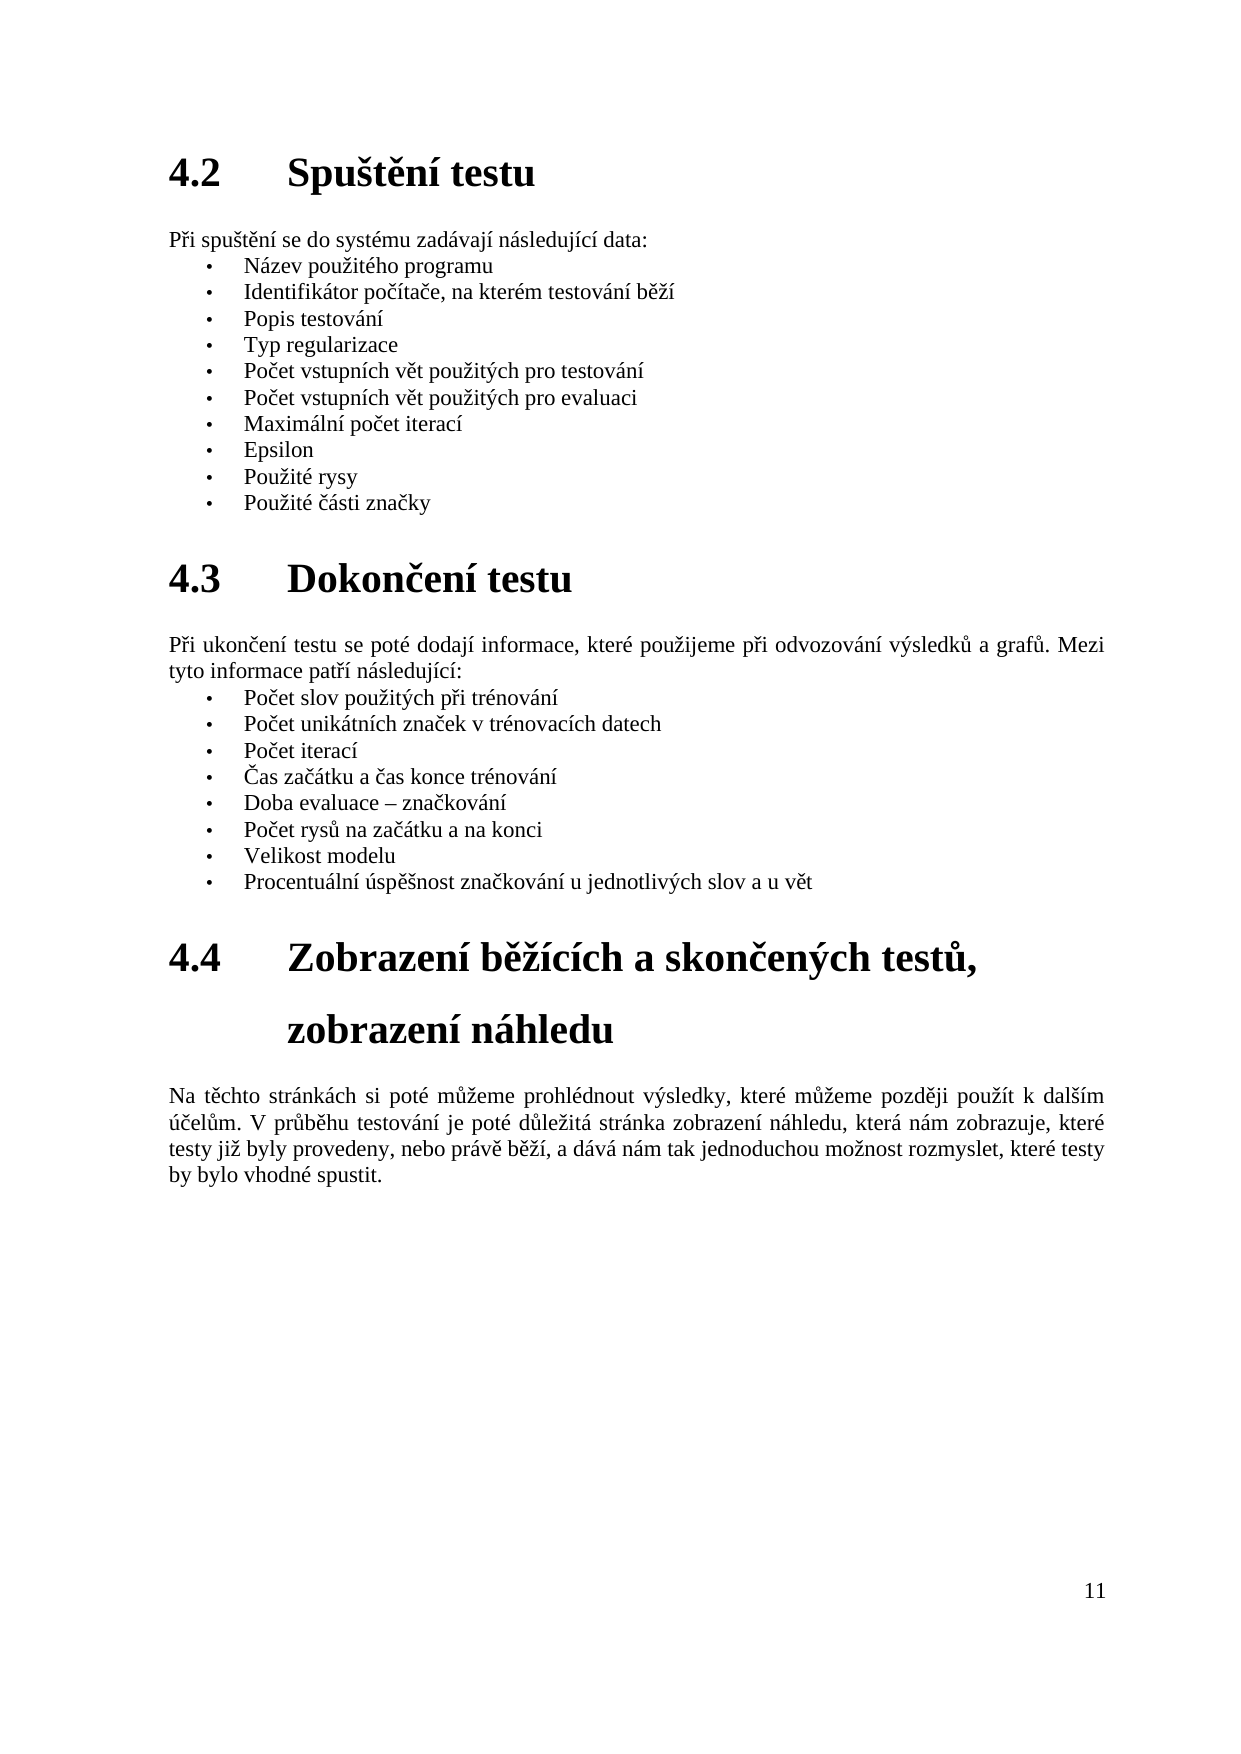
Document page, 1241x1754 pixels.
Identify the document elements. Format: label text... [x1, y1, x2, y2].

list Počet vstupních vět použitých pro testování [206, 357, 1106, 384]
list Počet iterací [206, 737, 1106, 763]
list Čas začátku a čas konce trénování [206, 763, 1106, 789]
list Procentuální úspěšnost značkování u jednotlivých slov a u vět [206, 868, 1106, 895]
list Maximální počet iterací [206, 410, 1106, 437]
list Typ regularizace [206, 331, 1106, 357]
list Počet vstupních vět použitých pro evaluaci [206, 384, 1106, 410]
list Velikost modelu [206, 842, 1106, 868]
list Počet unikátních značek v trénovacích datech [206, 710, 1106, 737]
text Při ukončení testu se poté dodají informace, které použijeme při odvozování výsledků a grafů. Mezi tyto informace patří následující: [169, 631, 1106, 684]
subtitle Dokončení testu [169, 553, 1106, 601]
list Doba evaluace – značkování [206, 789, 1106, 816]
text Na těchto stránkách si poté můžeme prohlédnout výsledky, které můžeme později použít k dalším účelům. V průběhu testování je poté důležitá stránka zobrazení náhledu, která nám zobrazuje, které testy již byly provedeny, nebo právě běží, a dává nám tak jednoduchou možnost rozmyslet, které testy by bylo vhodné spustit. [169, 1082, 1106, 1188]
list Použité části značky [206, 489, 1106, 516]
list Název použitého programu [206, 252, 1106, 278]
list Popis testování [206, 305, 1106, 331]
subtitle Zobrazení běžících a skončených testů, zobrazení náhledu [169, 932, 1106, 1052]
list Počet slov použitých při trénování [206, 684, 1106, 710]
list Počet rysů na začátku a na konci [206, 816, 1106, 842]
list Identifikátor počítače, na kterém testování běží [206, 278, 1106, 305]
list Při spuštění se do systému zadávají následující data: [169, 226, 1106, 252]
list Použité rysy [206, 463, 1106, 489]
list Epsilon [206, 437, 1106, 463]
subtitle Spuštění testu [169, 148, 1106, 196]
